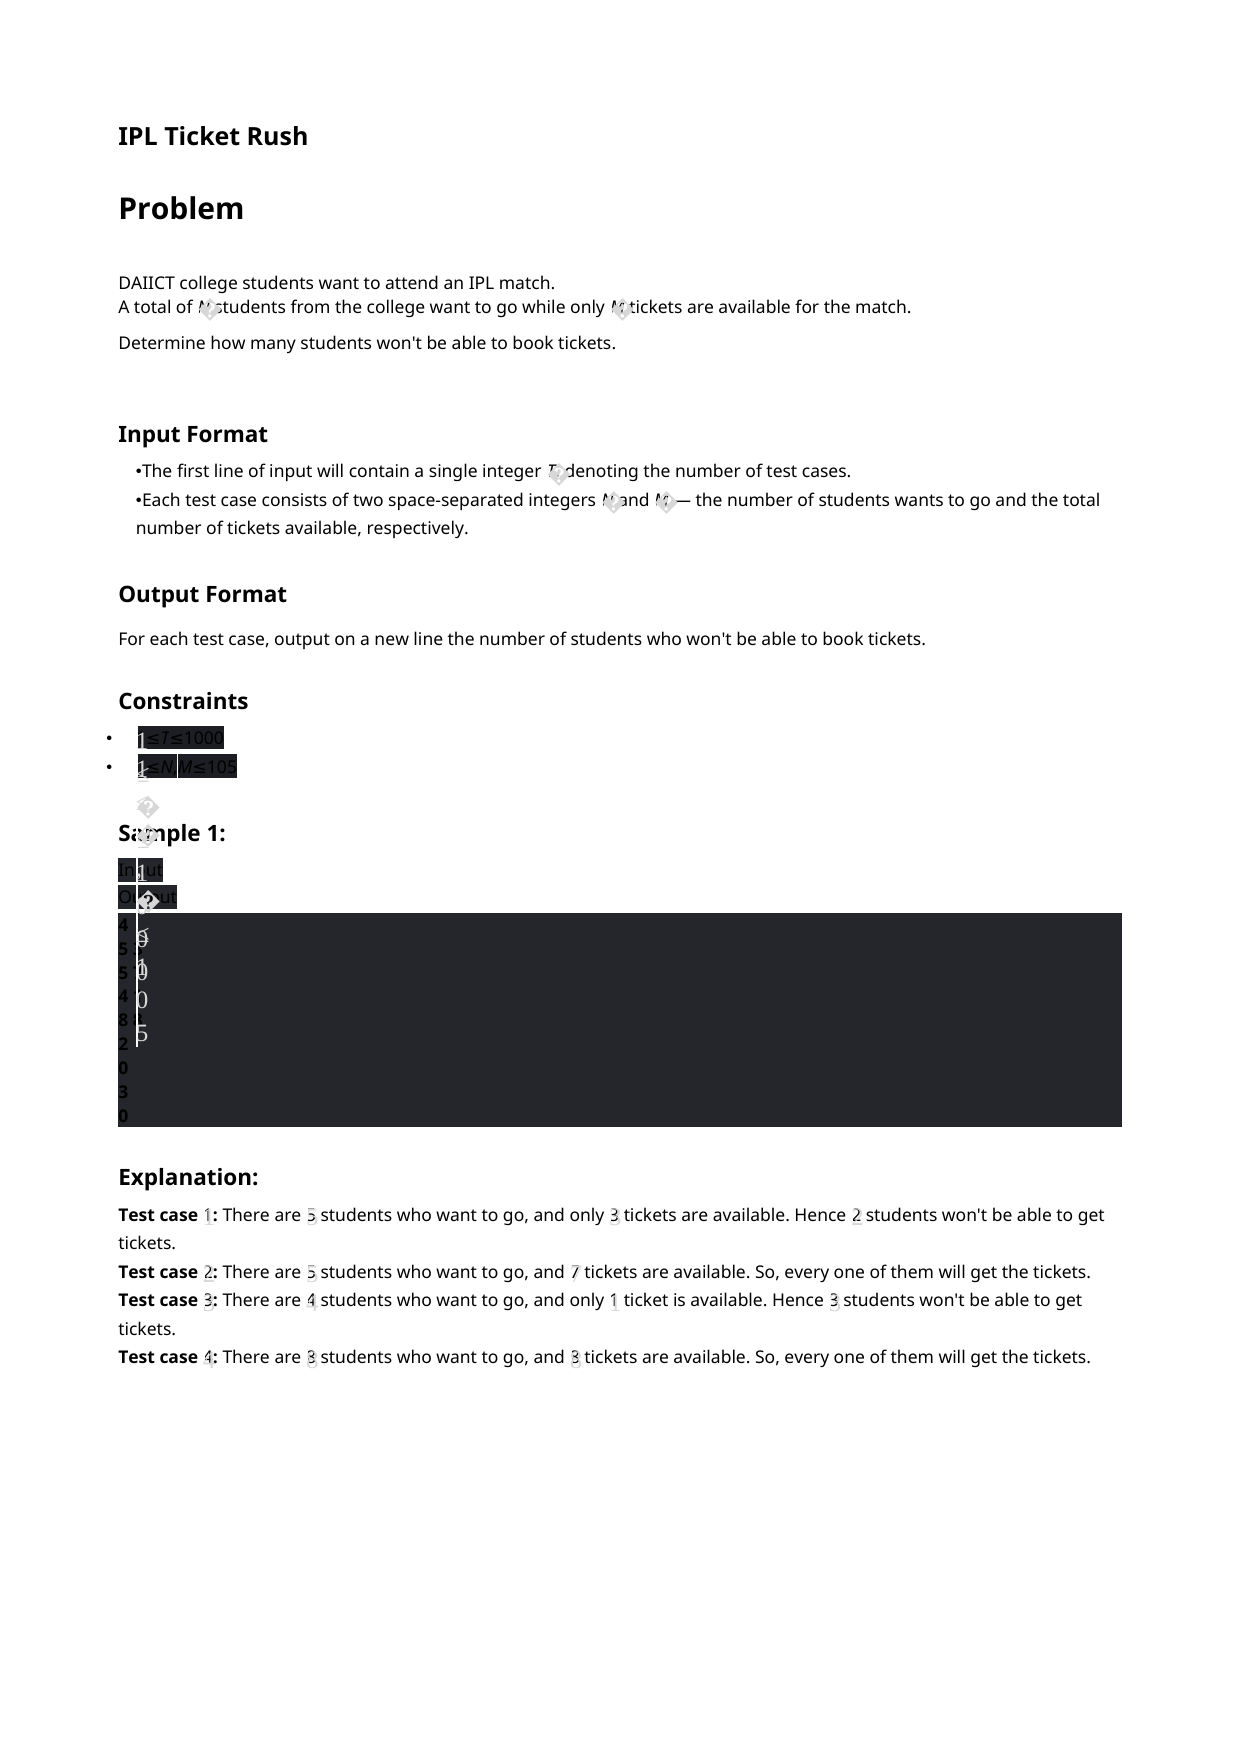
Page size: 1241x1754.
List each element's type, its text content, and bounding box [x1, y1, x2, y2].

text 0 [118, 1103, 1122, 1127]
subtitle Constraints [118, 681, 1122, 716]
text Test case 2: There are 5 students who want to go, and 7 tickets are available. So, every one of them will get the tickets. [572, 1259, 1122, 1283]
text Input [118, 858, 136, 882]
text 4 [118, 913, 136, 936]
text Test case 3: There are 4 students who want to go, and only 1 ticket is available. Hence 3 students won't be able to get tickets. [118, 1288, 1122, 1340]
text 5 7 [118, 960, 136, 984]
list The first line of input will contain a single integer T, denoting the number of test cases. [549, 459, 1122, 483]
subtitle Input Format [118, 414, 1122, 449]
text Output [138, 885, 1122, 909]
text Input [138, 858, 1122, 882]
text 8 8 [138, 1008, 1122, 1032]
subtitle Explanation: [118, 1157, 1122, 1192]
text Test case 4: There are 8 students who want to go, and 8 tickets are available. So, every one of them will get the tickets. [572, 1345, 1122, 1369]
text 2 [118, 1032, 1122, 1056]
subtitle Sample 1: [138, 813, 1122, 848]
text 5 3 [138, 936, 1122, 960]
list 1≤N,M≤105 [138, 754, 1122, 778]
text Test case 1: There are 5 students who want to go, and only 3 tickets are available. Hence 2 students won't be able to get tickets. [118, 1202, 1122, 1255]
list The first line of input will contain a single integer T, denoting the number of test cases. [136, 459, 546, 483]
text A total of N students from the college want to go while only M tickets are available for the match. [612, 294, 1122, 318]
text 4 [138, 913, 1122, 936]
subtitle Output Format [118, 574, 1122, 609]
text 4 1 [118, 984, 136, 1008]
text DAIICT college students want to attend an IPL match. [118, 263, 1122, 294]
text Test case 2: There are 5 students who want to go, and 7 tickets are available. So, every one of them will get the tickets. [308, 1259, 569, 1283]
text 5 7 [138, 960, 1122, 984]
text 0 [118, 1056, 1122, 1079]
text 8 8 [118, 1008, 136, 1032]
list 1≤T≤1000 [138, 726, 1122, 749]
text 4 1 [138, 984, 1122, 1008]
text Output [118, 885, 136, 909]
text For each test case, output on a new line the number of students who won't be able to book tickets. [118, 619, 1122, 651]
text Test case 4: There are 8 students who want to go, and 8 tickets are available. So, every one of them will get the tickets. [308, 1345, 569, 1369]
text A total of N students from the college want to go while only M tickets are available for the match. [199, 294, 610, 318]
text 5 3 [118, 936, 136, 960]
subtitle Sample 1: [118, 813, 136, 848]
text Determine how many students won't be able to book tickets. [118, 323, 1122, 354]
text Problem [118, 152, 1122, 228]
subtitle IPL Ticket Rush [118, 118, 1122, 152]
list Each test case consists of two space-separated integers N and M — the number of students wants to go and the total number of tickets available, respectively. [136, 487, 1122, 540]
text 3 [118, 1079, 1122, 1103]
